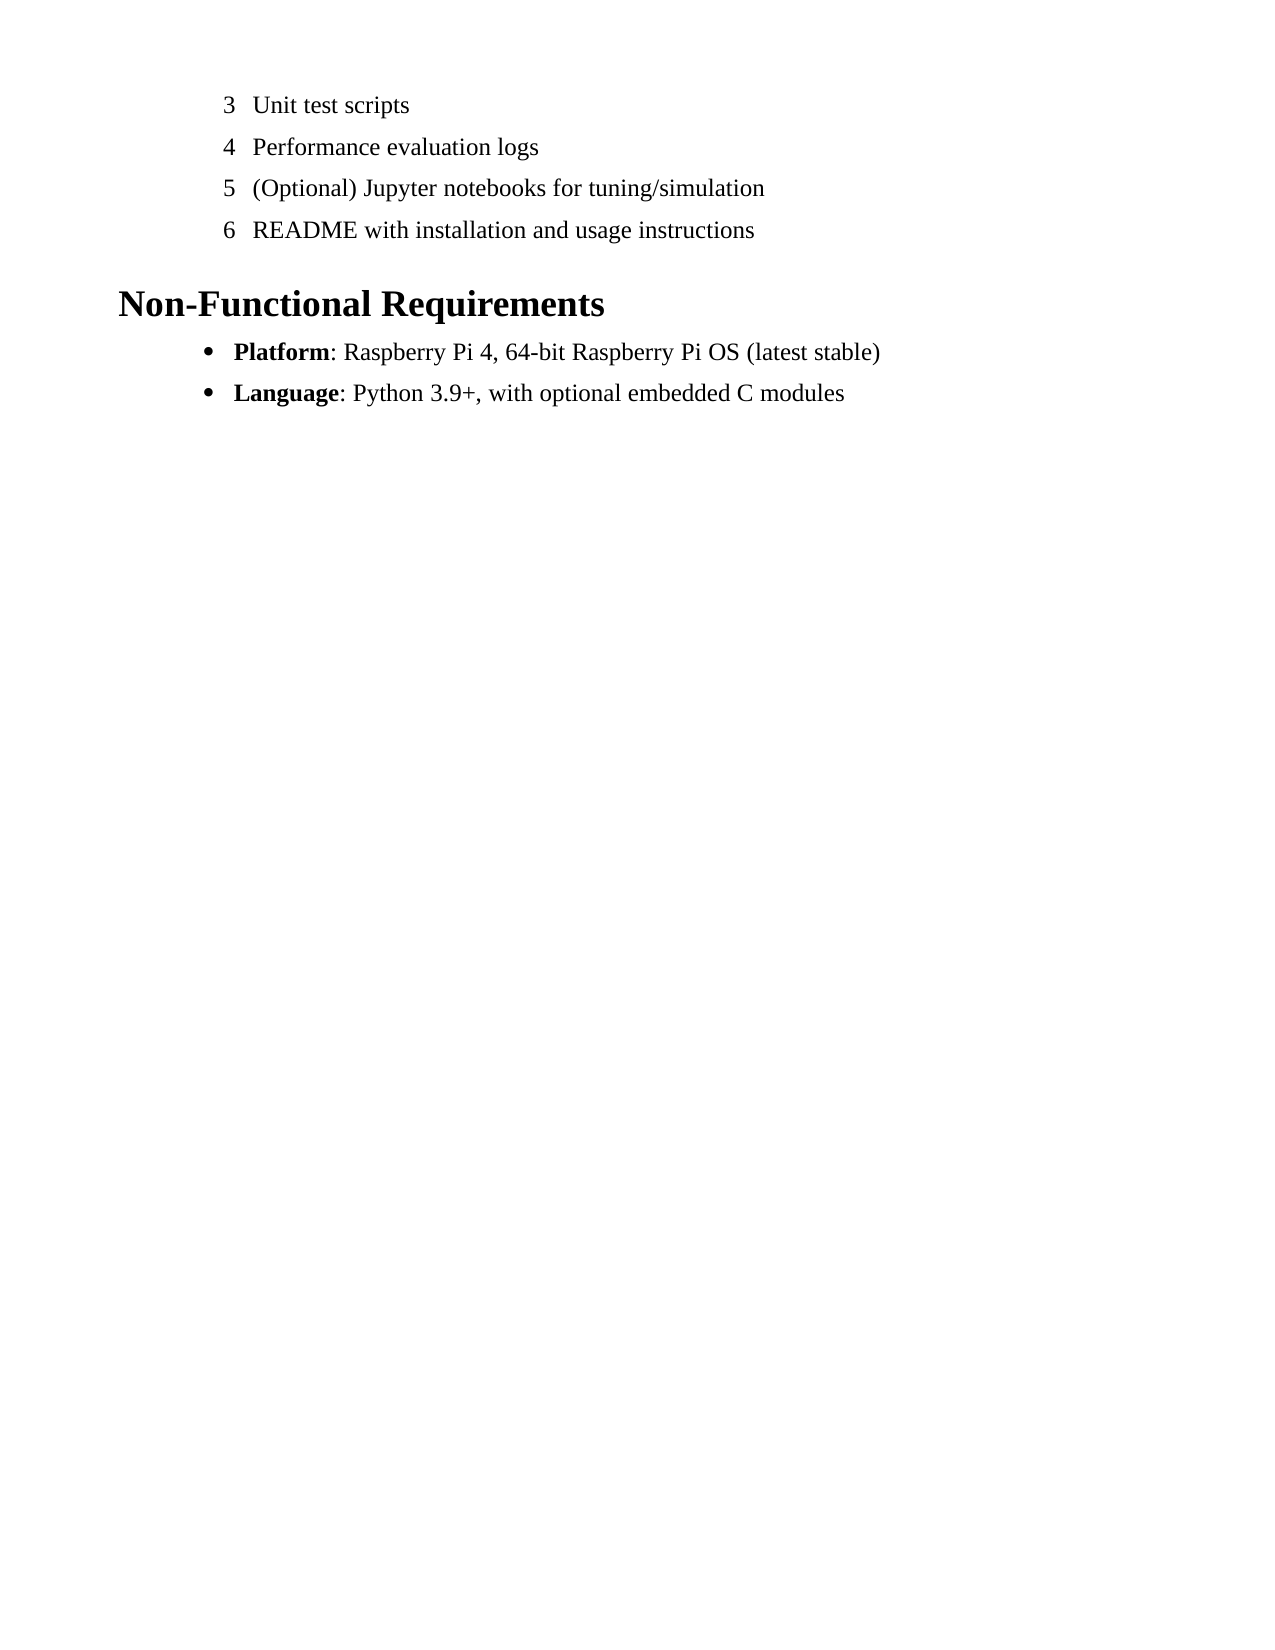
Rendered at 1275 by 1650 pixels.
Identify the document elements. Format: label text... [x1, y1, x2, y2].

list (Optional) Jupyter notebooks for tuning/simulation [223, 173, 1157, 202]
list Platform: Raspberry Pi 4, 64-bit Raspberry Pi OS (latest stable) [204, 337, 1157, 366]
subtitle Non‑Functional Requirements [118, 281, 1157, 324]
list README with installation and usage instructions [223, 215, 1157, 244]
list Language: Python 3.9+, with optional embedded C modules [204, 378, 1157, 407]
list Unit test scripts [223, 90, 1157, 119]
list Performance evaluation logs [223, 132, 1157, 161]
